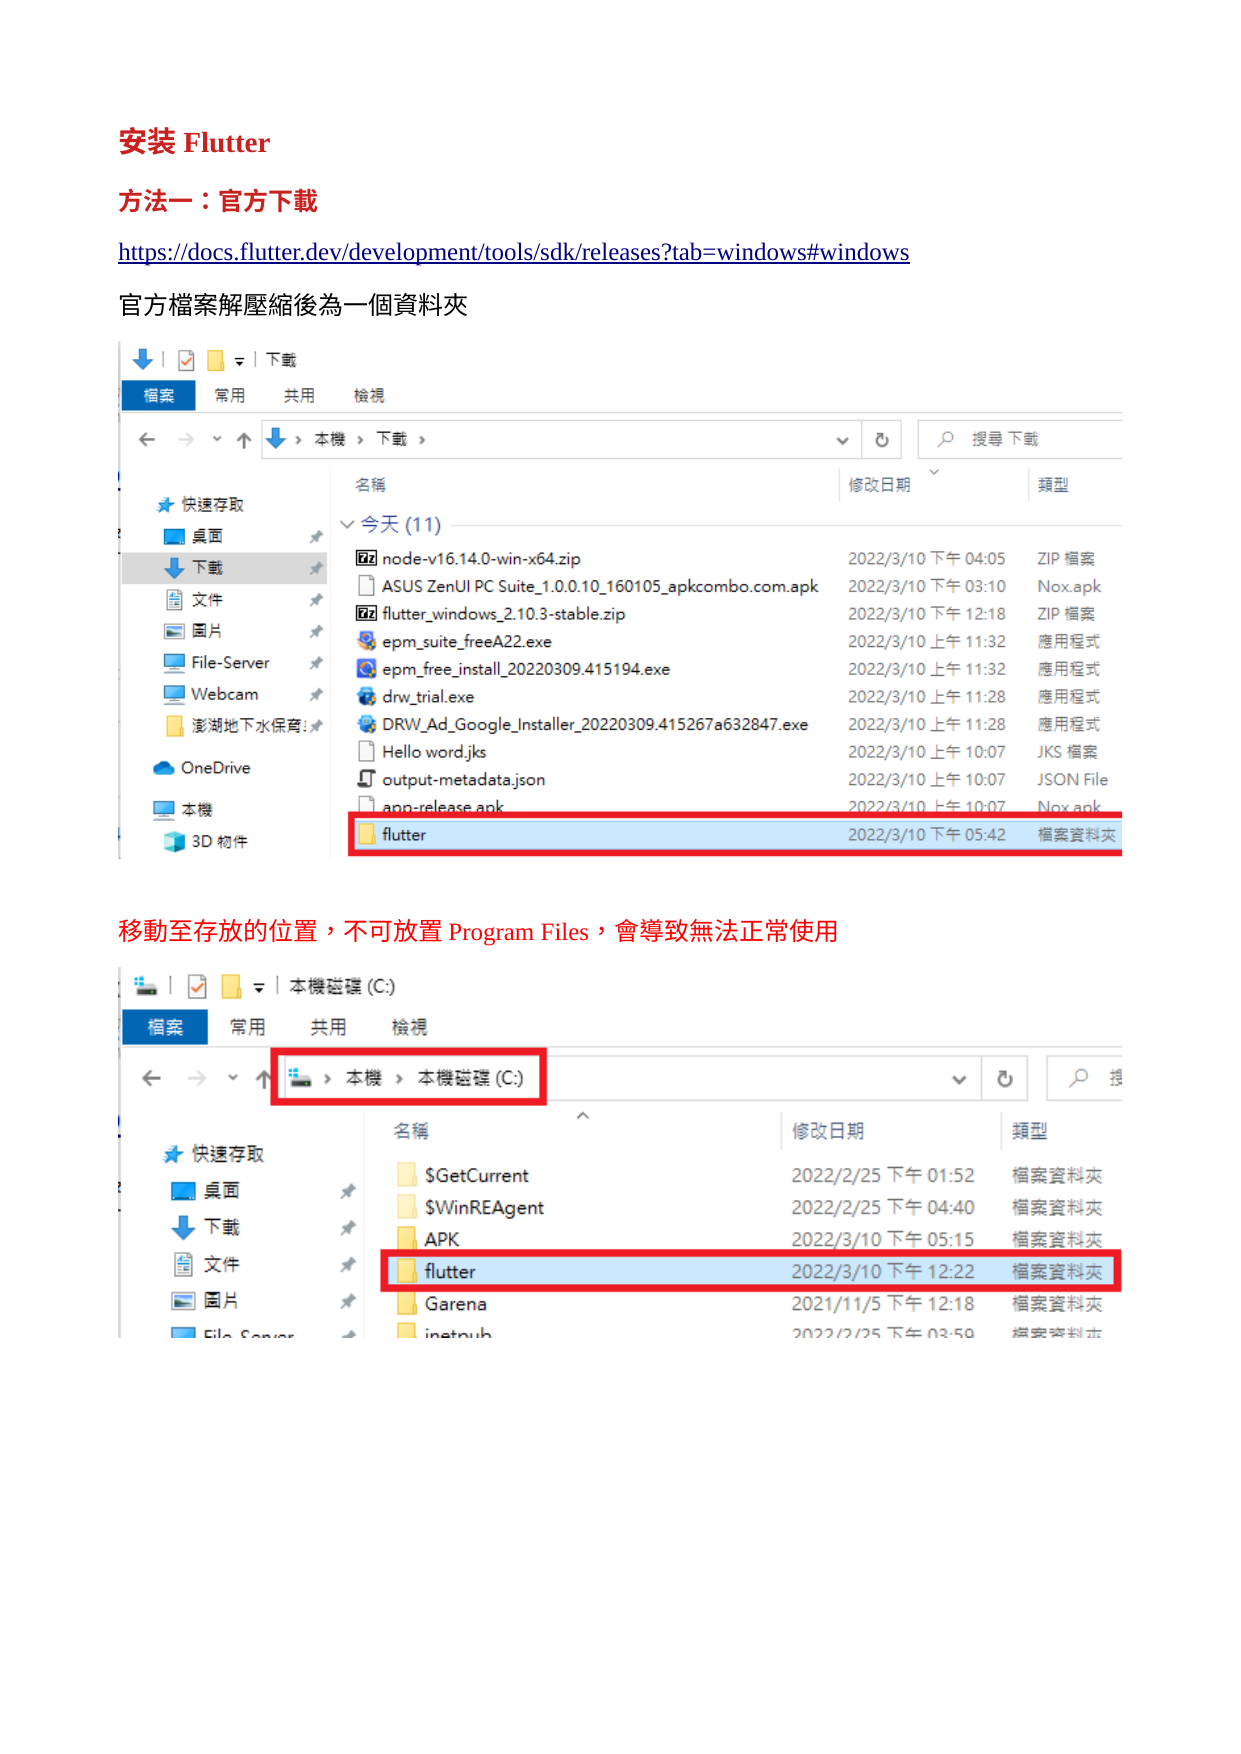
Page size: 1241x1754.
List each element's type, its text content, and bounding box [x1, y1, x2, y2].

text 官方檔案解壓縮後為一個資料夾 [118, 285, 1122, 321]
text 方法一：官方下載 [118, 181, 1122, 217]
picture [118, 341, 1123, 859]
text https://docs.flutter.dev/development/tools/sdk/releases?tab=windows#windows [118, 237, 1122, 266]
picture [118, 967, 1123, 1338]
text 安装 Flutter [118, 118, 1122, 160]
text 移動至存放的位置，不可放置Program Files，會導致無法正常使用 [118, 911, 1122, 947]
